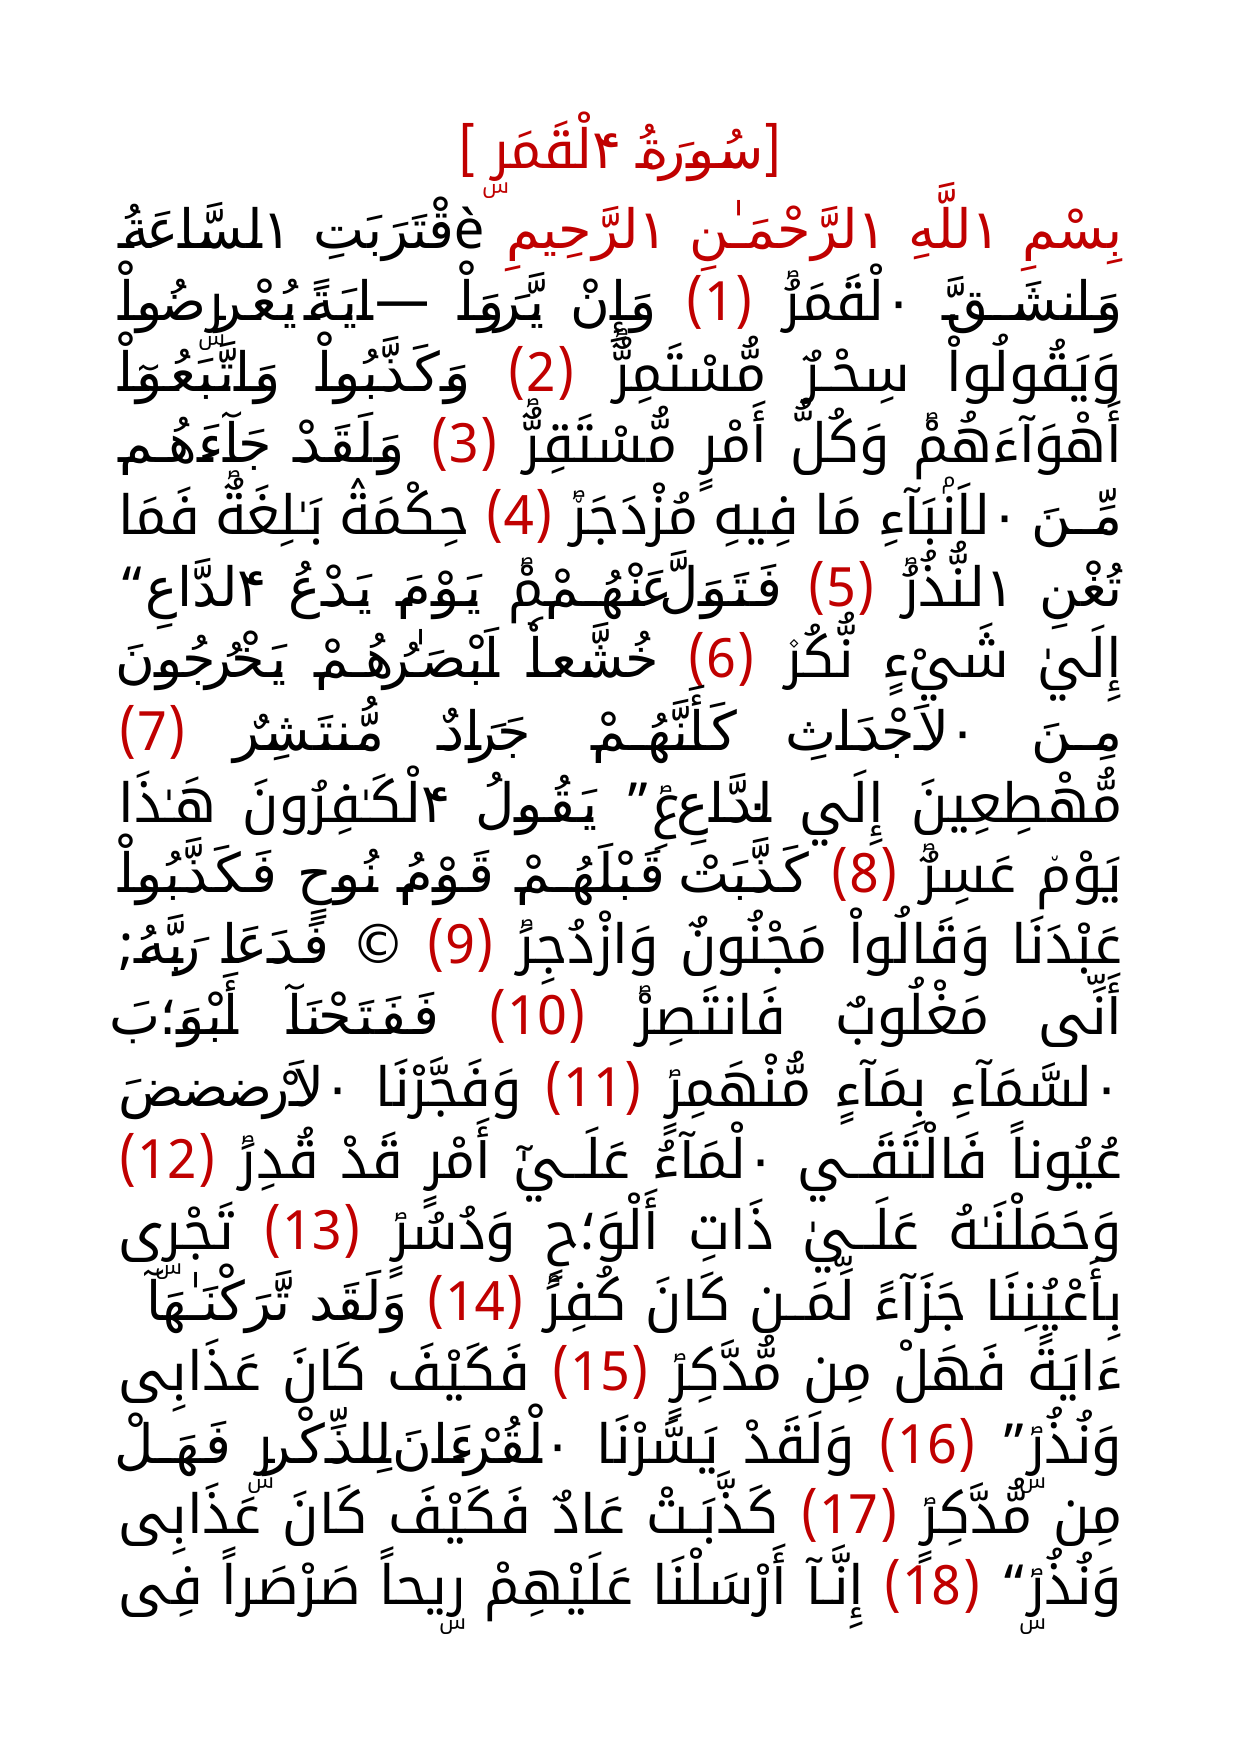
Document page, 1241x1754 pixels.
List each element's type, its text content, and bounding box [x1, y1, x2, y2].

subtitle [سُورَةُ ۴لْقَمَرۣ ] [118, 118, 1122, 191]
text بِسْمِ ۱للَّهِ ۱لرَّحْمَـٰنِ ۱لرَّحِيمِ èقْتَرَبَتِ ۱لسَّاعَةُ وَانشَــقَّ ۰لْقَمَرُؐ (1) وَإِنْ يَّرَوَاْ —ايَةً يُعْرۣضُواْ وَيَقُولُواْ سِحْـرٌ مُّسْتَمِرٌّؐ (2) وَكَذَّبُواْ وَاتَّبَعُوٓاْ أَهْوَآءَهُمْؐ وَكُلُّ أَمْرٍ مُّسْتَقِرٌّؐ (3) وَلَقَدْ جَآءَهُم مِّــنَ ۰لاَنۢبَآءِ مَا فِيهِ مُزْدَجَر٘ؐ (4) حِكْمَةٛ بَـٰلِغَةٌؐ فَمَا تُغْنِ ۱لنُّذُرُؐ (5) فَتَوَلَّ عَنْهُمْؐ يَوْمَ يَدْعُ ۴لدَّاعِ“ إِلَيٰ شَيْءٍ نُّكُر۫ (6) خُشَّعاٗ اَبْصَـٰرُهُمْ يَخْرُجُونَ مِــنَ ۰لاَجْدَاثِ كَأَنَّهُمْ جَرَادٌ مُّنتَشِرٌ (7) مُّهْطِعِينَ إِلَي ۰لدَّاعِؐ” يَقُولُ ۴لْكَـٰفِرُونَ هَـٰذَا يَوْم٘ عَسِرٌؐ (8) كَذَّبَتْ قَبْلَهُمْ قَوْمُ نُوحٍ فَكَذَّبُواْ عَبْدَنَا وَقَالُواْ مَجْنُونٌ وَازْدُجِرَؐ (9) © فَدَعَا رَبَّهُ; أَنِّى مَغْلُوبٌ فَانتَصِرْؐ (10) فَفَتَحْنَآ أَبْوَ؛بَ ۰لسَّمَآءِ بِمَآءٍ مُّنْهَمِرٍؐ (11) وَفَجَّرْنَا ۰لاَرْضضضَ عُيُوناً فَالْتَقَــي ۰لْمَآءُ عَلَــيٰٓ أَمْرٍ قَدْ قُدِرَؐ (12) وَحَمَلْنَـٰهُ عَلَــيٰ ذَاتِ أَلْوَ؛حٍ وَدُسُرٍؐ (13) تَجْرۣى بِأَعْيُنِنَا جَزَآءً لِّمَــن كَانَ كُفِرَؐ (14) وَلَقَد تَّرَكْنَـٰهَآ ءَايَةً فَهَلْ مِن مُّدَّكِرٍؐ (15) فَكَيْفَ كَانَ عَذَابِى وَنُذُرۣؐ” (16) وَلَقَدْ يَسَّرْنَا ۰لْقُرْءَانَ لِلذِّكْرۣ فَهَلْ مِن مُّدَّكِرٍؐ (17) كَذَّبَـتْ عَادٌ فَكَيْفَ كَانَ عَذَابِى وَنُذُرۣؐ“ (18) إِنَّـآ أَرْسَلْنَا عَلَيْهِمْ رۣيحاً صَرْصَراً فِى يَوْمِ نَحْــسٍ مُّسْتَمِرٍّ (19) تَنزۣعُ ۴لنَّاسسسَ كَأَنَّهُمُ; أَعْجَازُ نَخْلٍ مُّنقَعِرٍؐ (20) فَكَيْفَ كَانَ عَذَابِى وَنُذُرۣؐ” (21) وَلَقَدْ يَسَّرْنَا ۰لْقُرْءَانَ لِلذِّكْرۣ فَهَلْ مِن مُّدَّكِرٍؐ (22) كَذَّبَتْ ثَمُودُ بِالنُّذُرۣؐ (23) فَقَالُوٓاْ أَبَشَراً مِّنَّا وَ؛حِداً نَّتَّبِعُهُ; إِنَّـآ إِذاً لَّفِى ضَچَلٍ وَسُعُر۫ (24) اَ.لْقِيَ ۰لذِّكْرُ عَلَيْهِ مِنۢ بَيْنِنَا بَلْ هُوَ كَذَّاب٘ اَشِرٌؐ (25) سَيَعْلَمُونَ غَداً مَّنِ ۱لْكَذَّابُ ۴لاَشِرُؐ (26) إِنَّا مُرْسِلُواْ ۴لنَّاقَةِ فِتْنَةً لَّهُمْ فَارْتَقِبْهُمْ وَاصْطَبِرْؐ (27) وَنَبِّيؔهُمُ; أَنَّ ۰لْمَآءَ قِسْمَةٛ بَيْنَهُمْؐ كُلُّ شِرْبٍ مُّحْتَضَرٌؐ (28) فَنَادَوْاْ صَـٰحِبَهُمْ فَتَعَاطۭيٰ فَعَقَرَؐ (29) فَكَيْفَ كَانَ عَذَابِى وَنُذُرۣؐ“ (30) إِنَّـآ أَرْسَلْنَا عَلَيْهِمْ صَيْحَةً وَ؛حِدَةً فَكَانُواْ كَهَشِيمِ ۱ڤْمُحْتَظِرۣؐ (31) وَلَقَدْ يَسَّرْنَا ۰لْقُرْءَانَ لِلذِّكْرۣ فَهَلْ مِن مُّدَّكِرٍؐ (32) كَذَّبَتْ قَوْمُ لُوطٙ بِالنُّذُرۣؐ (33) إِنَّـآ أَرْسَلْنَا عَلَيْهِمْ حَاصِباٗ اِلٓاَّ ءَالَ لُوطٍ نَّجَّيْنَـٰهُم بِسَحَرٍؐ (34) نِّعْمَةً مِّنْ عِندِنَاؐ كَذَ؛لِــكَ نَجْزۣى مَــن شَكَرَؐ (35) وَلَقَدَ اَنذَرَهُم بَطْشَتَنَا فَتَمَارَوْاْ بِالنُّذُرۣؐ (36) ® وَلَقَدْ رَ؛وَدُوهُ عَــن ضَيْفِهِ” فَطَمَسْنَآ أَعْيُنَهُمْ فَذُوقُواْ عَذَابِى وَنُذُرۣؐ” (37) وَلَقَدْ صَبَّحَهُم بُكْرَةٗ عَذَابٌ مُّسْتَقِرٌّؐ (38) فَذُوقُواْ عَذَابِى وَنُذُرۣؐ” (39) وَلَقَدْ يَسَّرْنَا ۰لْقُرْءَانَ لِلذِّكْـرۣ فَهَلْ مِن مُّدَّكِرٍؐ (40) وَلَقَدْ جَآءَ .الَ فِرْعَوْنَ ۰لنُّذُرُؐ (41) كَذَّبُواْ بِـَٔايَـٰتِنَا كُلِّهَا فَأَخَذْنَـٰهُمُ; أَخْذَ عَزۣيزٍ مُّقْتَدِرٖؐ (42) اَكُفَّارُكُمْ خَيْرٌ مِّنُ ۷وْلَئِكُمُ; أَمْ لَكُم بَرَآءَةٌ فِى ۱لزُّبُرۣؐ (43) أَمْ يَقُولُونَ نَحْـنُ جَمِيعٌ مُّنتَصِرٌؐ (44) سَيُهْزَمُ ۴لْجَمْعُ وَيُوَلُّونَ ۰لدُّبُرَؐ (45) بَـلِ ۱لسَّاعَةُ مَوْعِدُهُمْؐ وَالسَّاعَةُ أَدْهۭيٰ وَأَمَرُّؐ (46) إِنَّ ۰ڤْمُجْرۣمِينَ فِى ضَچَلٍ وَسُعُرٍ (47) يَوْمَ يُسْحَبُونَ فِى ۱لنّۭارۣ عَلَيٰ وُجُوهِهِمْ ذُوقُواْ مَــسَّ سَقَرَؐ (48) إِنَّا كُــلَّ شَيْءٖ خَلَقْنَـٰهُ بِقَدَرٍؐ (49) وَمَآ أَمْرُنَآ إِلاَّ وَ؛حِدَةٌ كَڤَمْحٙ بِالْبَصَرۣؐ (50) وَلَقَدَ اَهْلَكْنَآ أَشْيَاعَكُمْ فَهَلْ مِن مُّدَّكِرٍؐ (51) وَكُلُّ شَيْءٍ فَعَلُوهُ فِى ۱لزُّبُرۣؐ (52) وَكُــلُّ صَغِيرٍ وَكَبِيرٍ مُّسْتَطَر٘ؐ (53) اِنَّ ۰لْمُتَّقِينَ فِى جَنَّـٰتٍ وَنَهَرٍ (54) فِى مَقْعَدِ صِدْقٖ عِندَ مَلِيــكٍ مُّقْتَدِر۫ (55) [118, 191, 1122, 1627]
